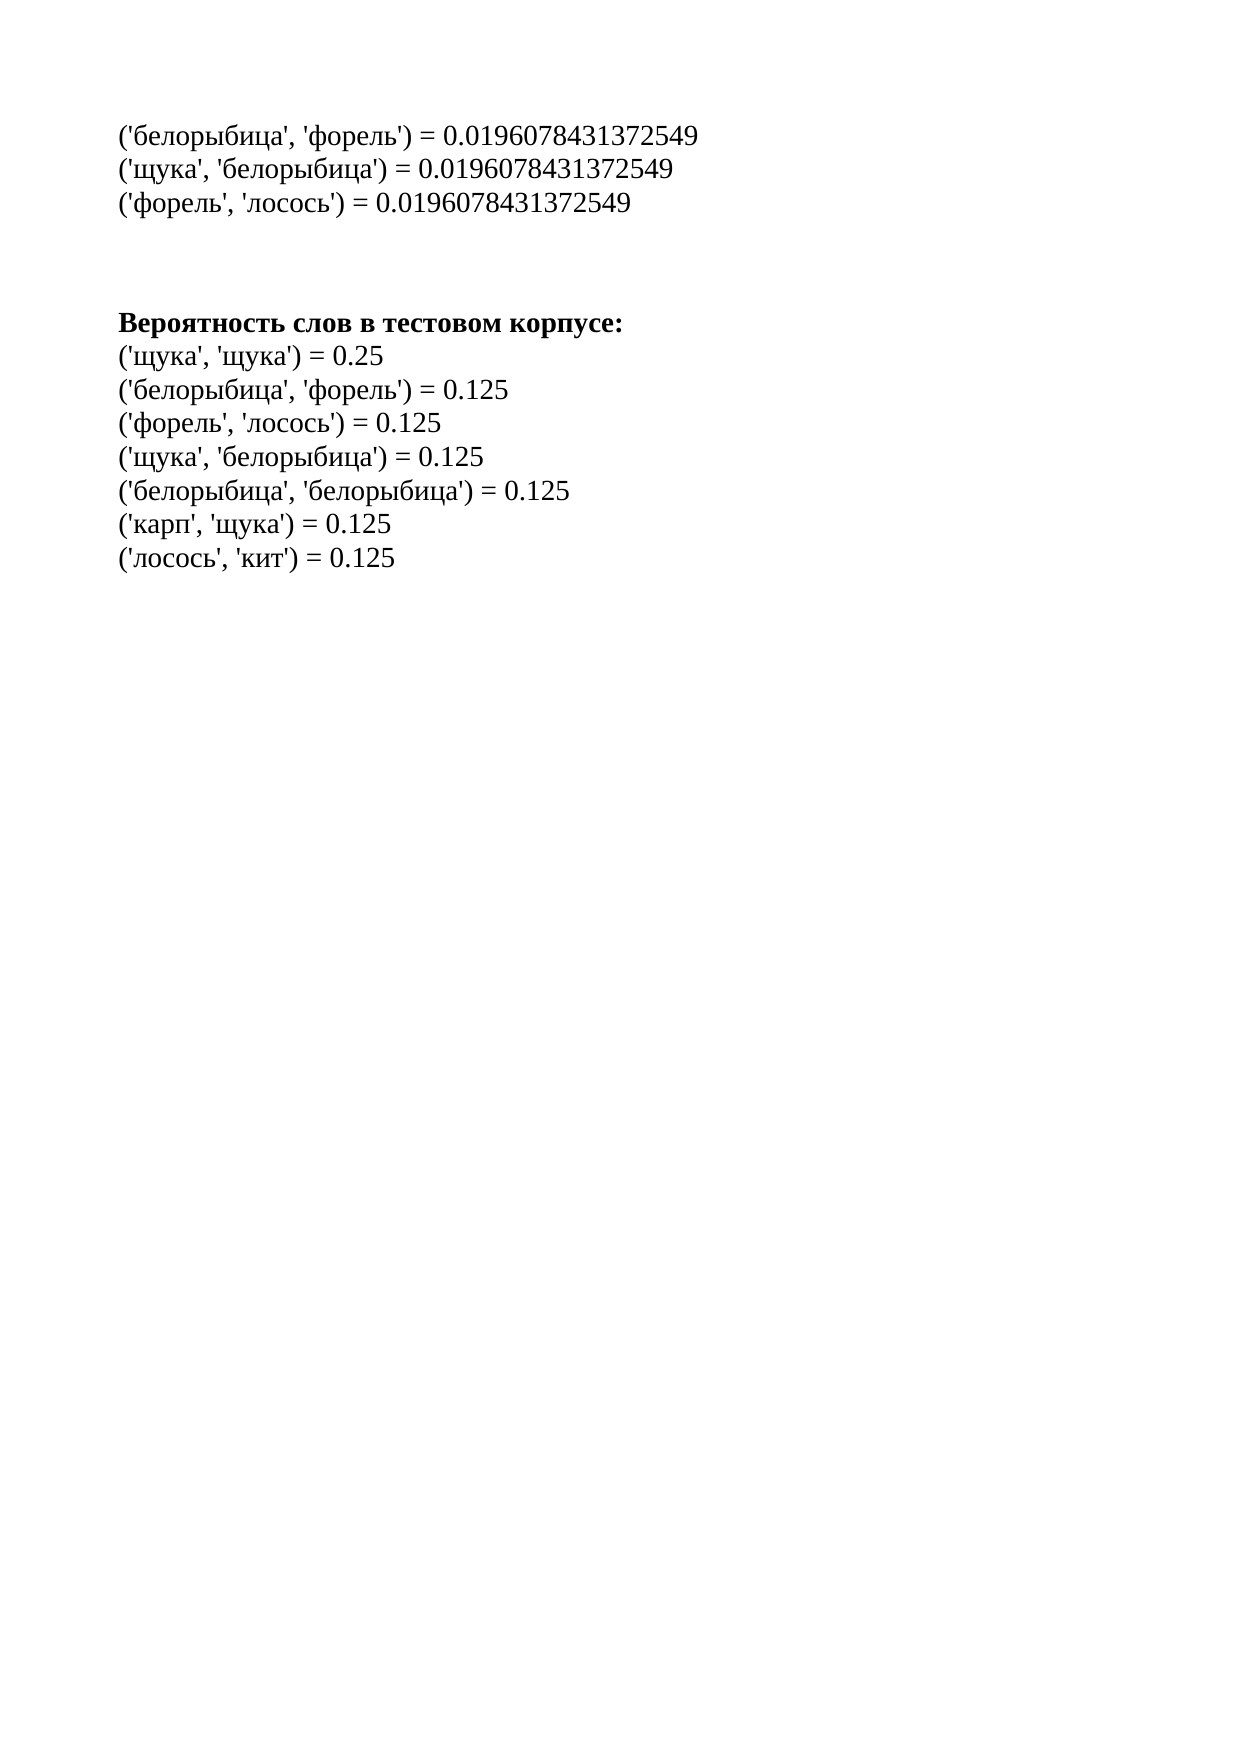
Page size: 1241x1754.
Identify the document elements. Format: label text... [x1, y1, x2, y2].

text ('белорыбица', 'форель') = 0.0196078431372549 [118, 118, 1122, 152]
text ('щука', 'белорыбица') = 0.125 [118, 439, 1122, 473]
text ('форель', 'лосось') = 0.125 [118, 406, 1122, 439]
text ('щука', 'щука') = 0.25 [118, 338, 1122, 372]
text ('белорыбица', 'белорыбица') = 0.125 [118, 473, 1122, 506]
text ('форель', 'лосось') = 0.0196078431372549 [118, 185, 1122, 219]
text Вероятность слов в тестовом корпусе: [118, 305, 1122, 338]
text ('карп', 'щука') = 0.125 [118, 506, 1122, 540]
text ('щука', 'белорыбица') = 0.0196078431372549 [118, 152, 1122, 185]
text ('белорыбица', 'форель') = 0.125 [118, 372, 1122, 406]
text ('лосось', 'кит') = 0.125 [118, 540, 1122, 573]
